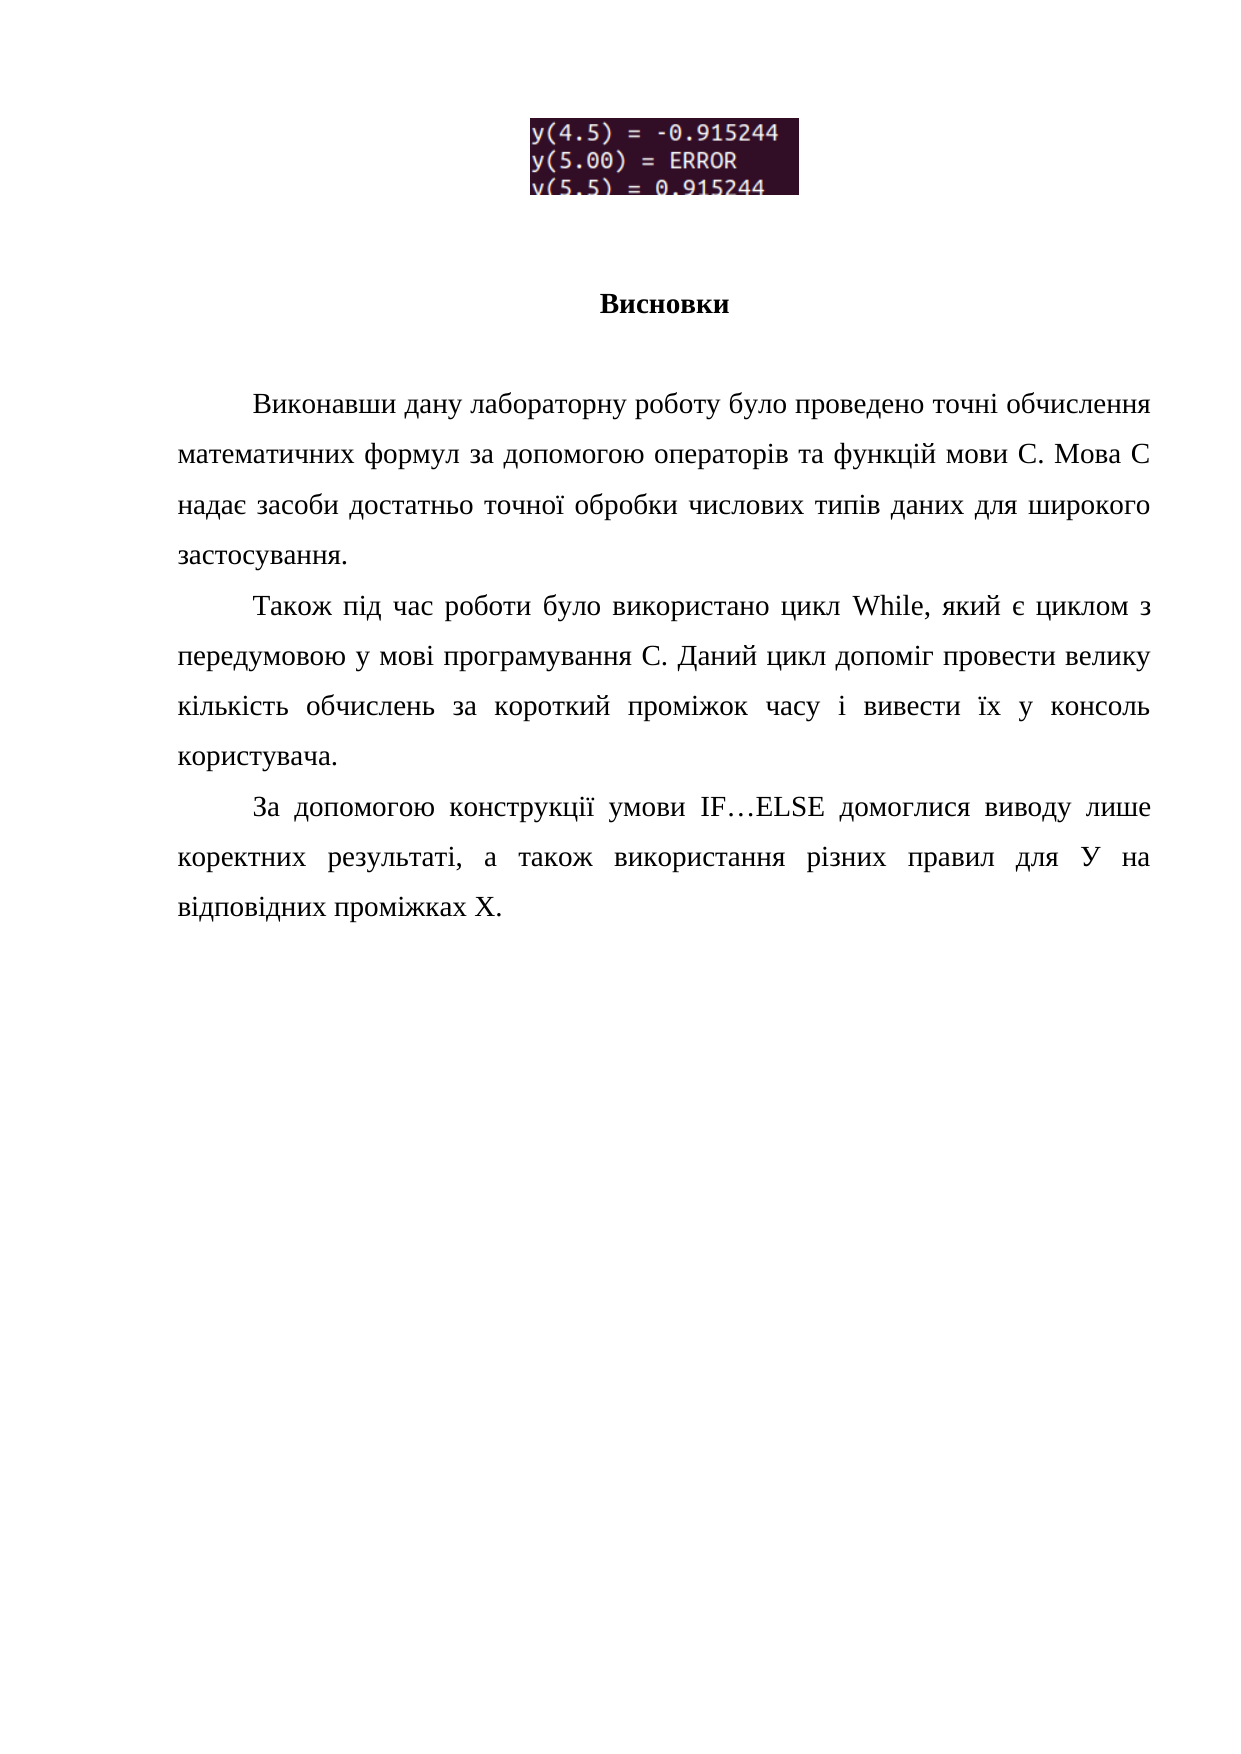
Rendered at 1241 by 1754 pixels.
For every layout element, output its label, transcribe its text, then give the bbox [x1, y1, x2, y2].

text Висновки [177, 286, 1152, 319]
text За допомогою конструкції умови IF…ELSE домоглися виводу лише коректних результаті, а також використання різних правил для У на відповідних проміжках Х. [177, 789, 1152, 923]
text Виконавши дану лабораторну роботу було проведено точні обчислення математичних формул за допомогою операторів та функцій мови С. Мова С надає засоби достатньо точної обробки числових типів даних для широкого застосування. [177, 386, 1152, 571]
text Також під час роботи було використано цикл While, який є циклом з передумовою у мові програмування С. Даний цикл допоміг провести велику кількість обчислень за короткий проміжок часу і вивести їх у консоль користувача. [177, 588, 1152, 772]
picture [530, 118, 799, 195]
